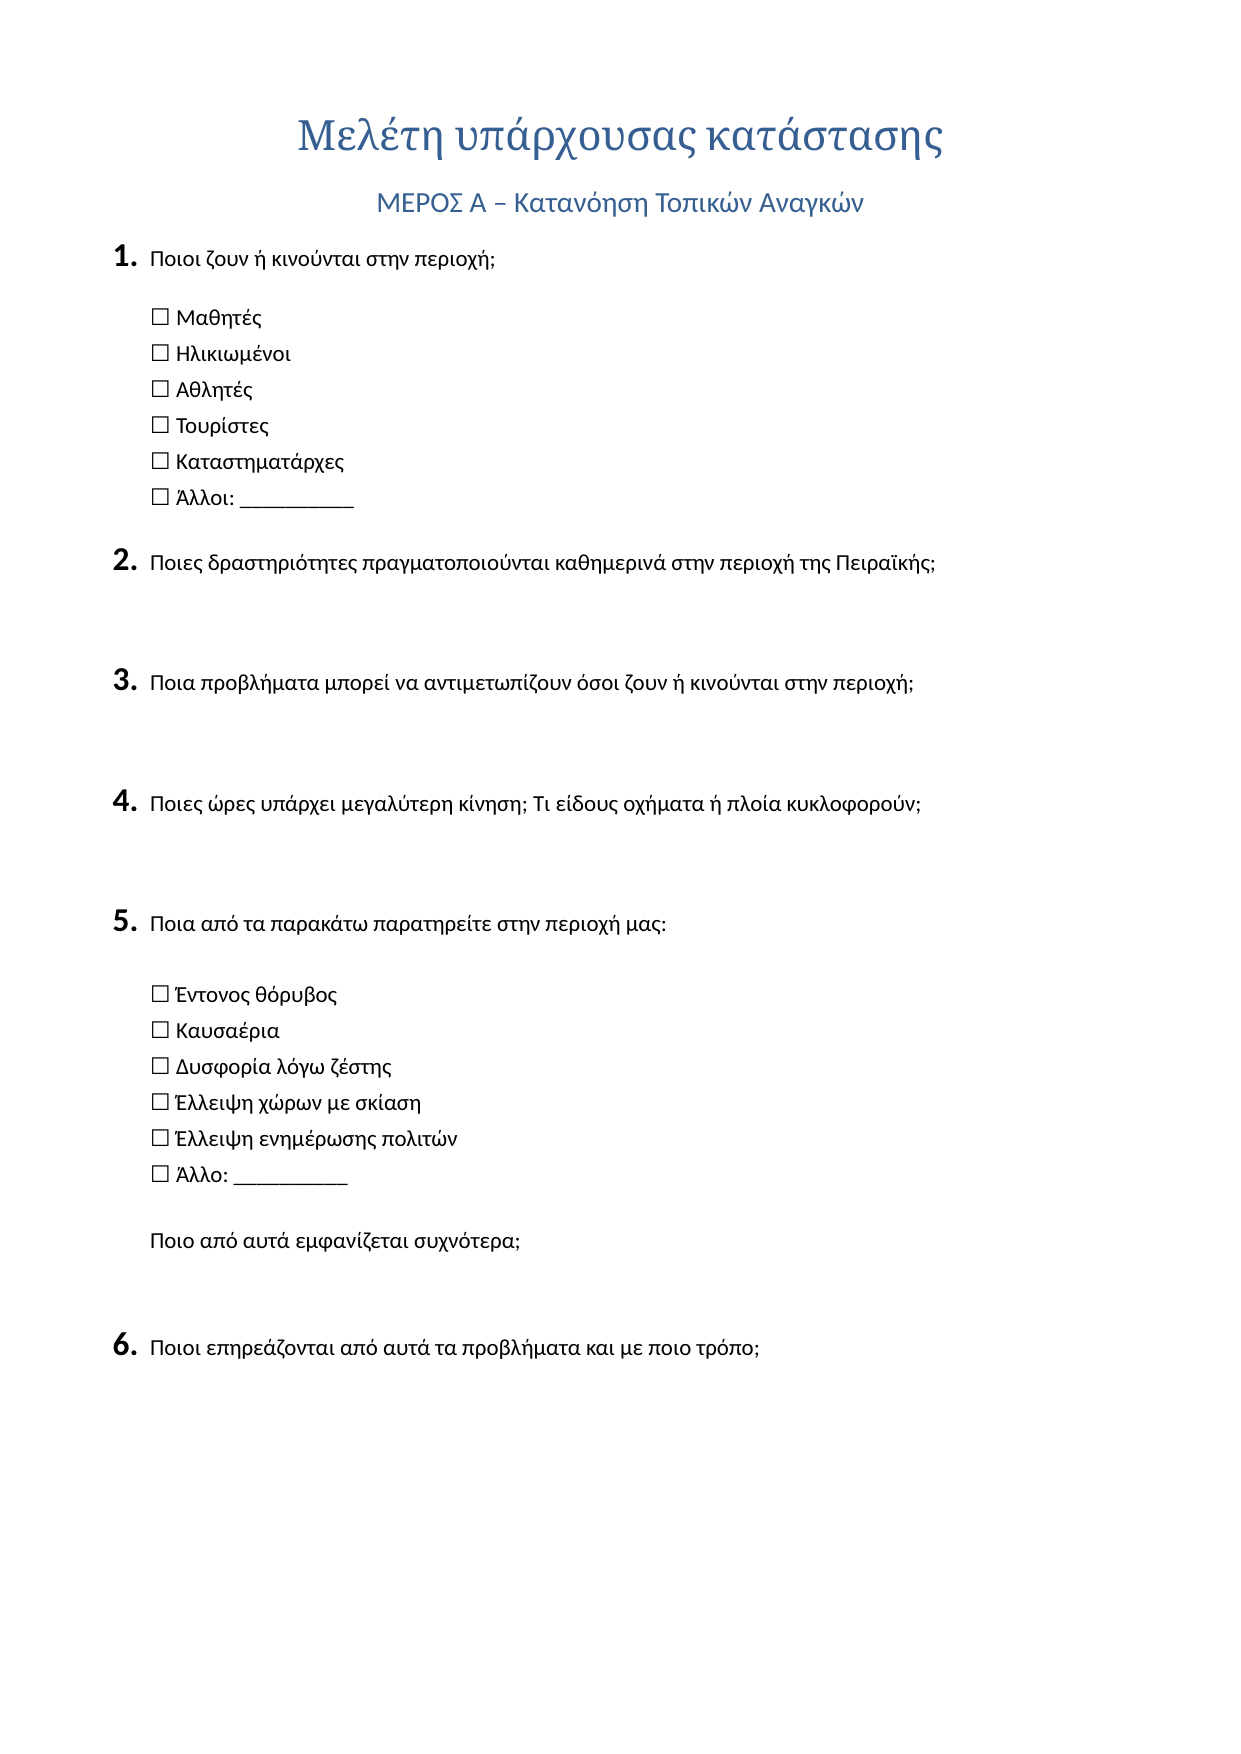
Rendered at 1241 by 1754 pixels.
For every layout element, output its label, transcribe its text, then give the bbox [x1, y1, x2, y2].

list Ποιες ώρες υπάρχει μεγαλύτερη κίνηση; Τι είδους οχήματα ή πλοία κυκλοφορούν; [112, 779, 1165, 819]
subtitle ΜΕΡΟΣ Α – Κατανόηση Τοπικών Αναγκών [75, 184, 1165, 220]
subtitle Μελέτη υπάρχουσας κατάστασης [75, 112, 1165, 160]
list Ποια προβλήματα μπορεί να αντιμετωπίζουν όσοι ζουν ή κινούνται στην περιοχή; [112, 658, 1165, 699]
list Ποια από τα παρακάτω παρατηρείτε στην περιοχή μας: [112, 899, 1165, 940]
list Ποιο από αυτά εμφανίζεται συχνότερα; [150, 1226, 1165, 1254]
list ☐ Έντονος θόρυβος ☐ Καυσαέρια ☐ Δυσφορία λόγω ζέστης ☐ Έλλειψη χώρων με σκίαση ☐ Έλλειψη ενημέρωσης πολιτών ☐ Άλλο: __________ [150, 978, 1165, 1189]
list Ποιες δραστηριότητες πραγματοποιούνται καθημερινά στην περιοχή της Πειραϊκής; [112, 538, 1165, 578]
text ☐ Μαθητές ☐ Ηλικιωμένοι ☐ Αθλητές ☐ Τουρίστες ☐ Καταστηματάρχες ☐ Άλλοι: __________ [150, 301, 1165, 512]
list Ποιοι επηρεάζονται από αυτά τα προβλήματα και με ποιο τρόπο; [112, 1323, 1165, 1363]
list Ποιοι ζουν ή κινούνται στην περιοχή; [112, 233, 1165, 274]
